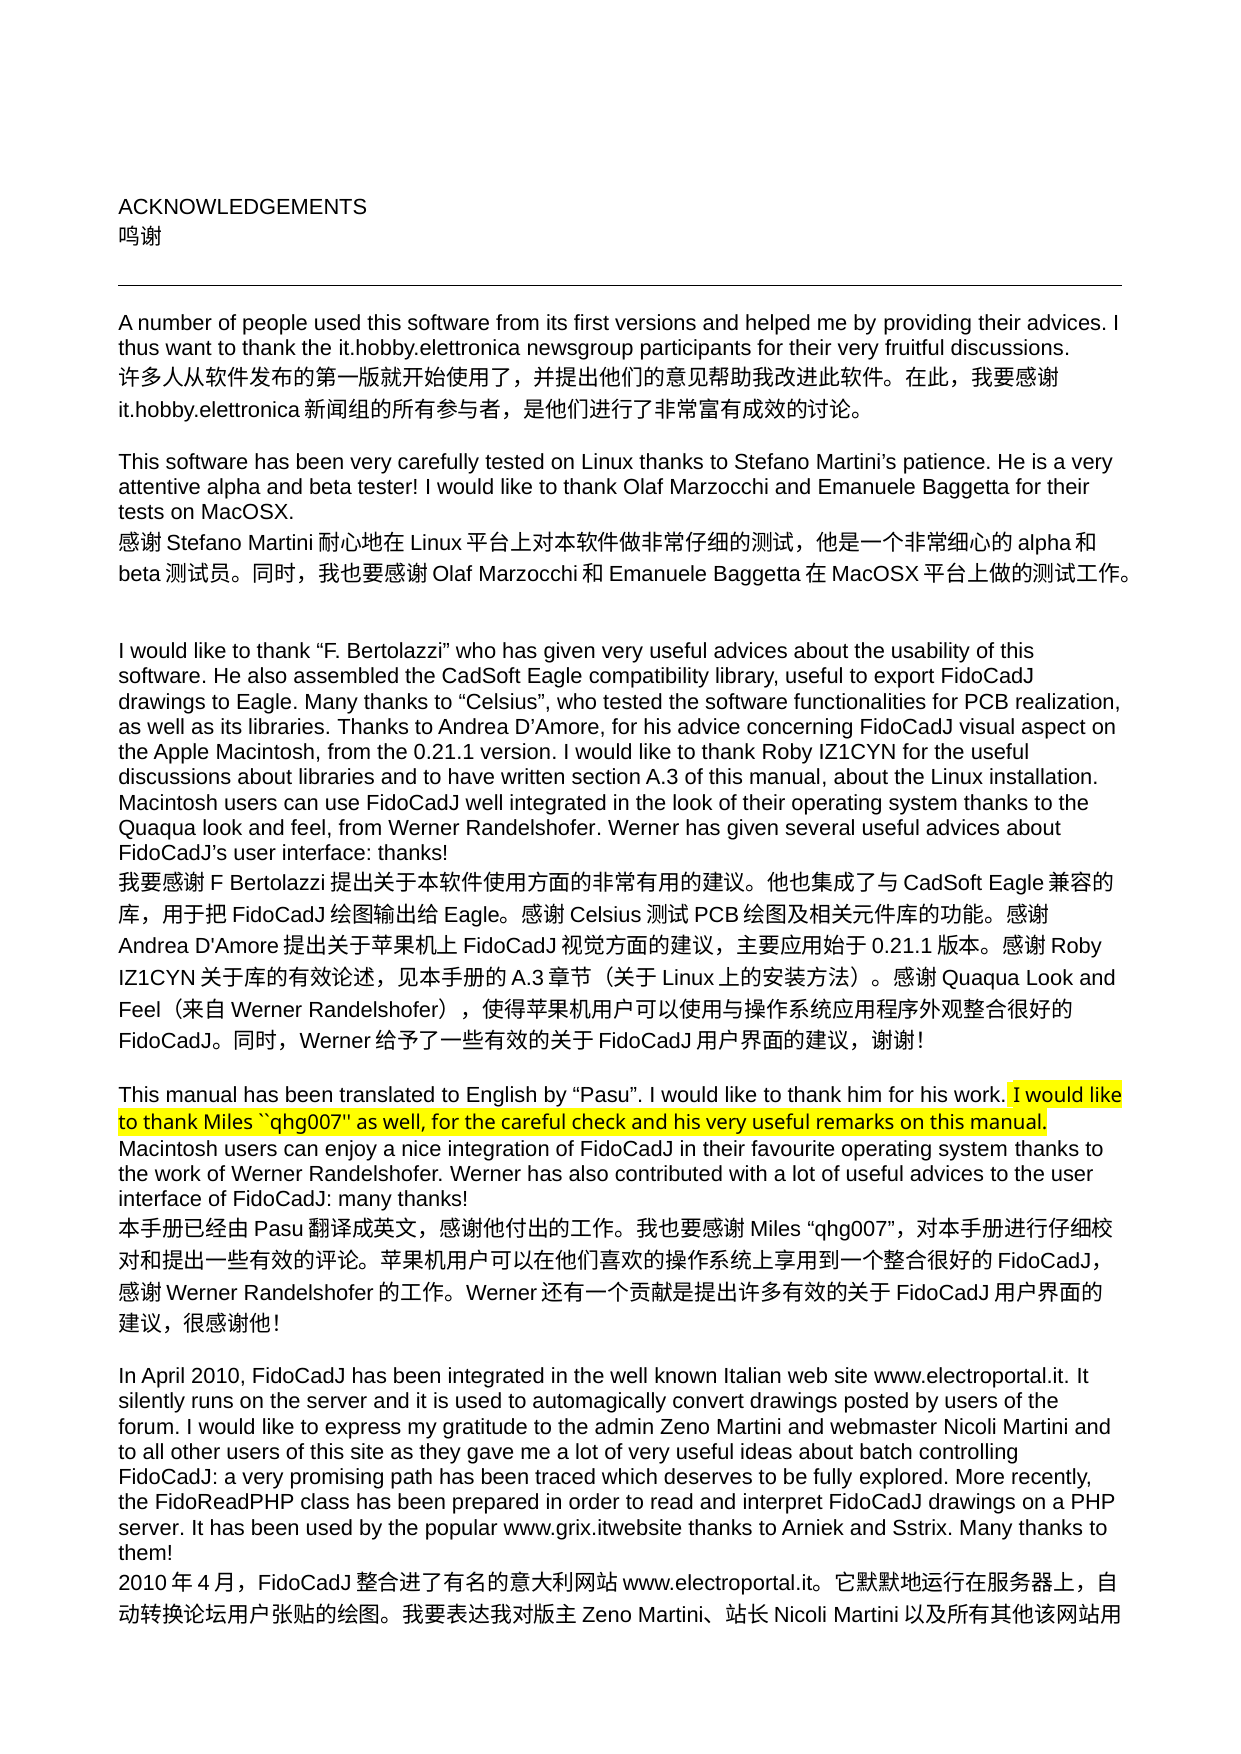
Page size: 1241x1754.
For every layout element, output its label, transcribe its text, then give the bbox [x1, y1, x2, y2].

subtitle 感谢Stefano Martini耐心地在Linux平台上对本软件做非常仔细的测试，他是一个非常细心的alpha和beta测试员。同时，我也要感谢Olaf Marzocchi和Emanuele Baggetta在MacOSX平台上做的测试工作。 [118, 524, 1122, 613]
subtitle 许多人从软件发布的第一版就开始使用了，并提出他们的意见帮助我改进此软件。在此，我要感谢it.hobby.elettronica新闻组的所有参与者，是他们进行了非常富有成效的讨论。 [118, 360, 1122, 424]
subtitle ACKNOWLEDGEMENTS [118, 194, 1122, 219]
subtitle 鸣谢 [118, 219, 1122, 251]
subtitle In April 2010, FidoCadJ has been integrated in the well known Italian web site www.electroportal.it. It silently runs on the server and it is used to automagically convert drawings posted by users of the forum. I would like to express my gratitude to the admin Zeno Martini and webmaster Nicoli Martini and to all other users of this site as they gave me a lot of very useful ideas about batch controlling FidoCadJ: a very promising path has been traced which deserves to be fully explored. More recently, the FidoReadPHP class has been prepared in order to read and interpret FidoCadJ drawings on a PHP server. It has been used by the popular www.grix.itwebsite thanks to Arniek and Sstrix. Many thanks to them! [118, 1363, 1122, 1565]
subtitle I would like to thank “F. Bertolazzi” who has given very useful advices about the usability of this software. He also assembled the CadSoft Eagle compatibility library, useful to export FidoCadJ drawings to Eagle. Many thanks to “Celsius”, who tested the software functionalities for PCB realization, as well as its libraries. Thanks to Andrea D’Amore, for his advice concerning FidoCadJ visual aspect on the Apple Macintosh, from the 0.21.1 version. I would like to thank Roby IZ1CYN for the useful discussions about libraries and to have written section A.3 of this manual, about the Linux installation. Macintosh users can use FidoCadJ well integrated in the look of their operating system thanks to the Quaqua look and feel, from Werner Randelshofer. Werner has given several useful advices about FidoCadJ’s user interface: thanks! [118, 638, 1122, 865]
subtitle 2010年4月，FidoCadJ整合进了有名的意大利网站www.electroportal.it。它默默地运行在服务器上，自动转换论坛用户张贴的绘图。我要表达我对版主Zeno Martini、站长Nicoli Martini以及所有其他该网站用 [118, 1565, 1122, 1628]
subtitle This software has been very carefully tested on Linux thanks to Stefano Martini’s patience. He is a very attentive alpha and beta tester! I would like to thank Olaf Marzocchi and Emanuele Baggetta for their tests on MacOSX. [118, 449, 1122, 524]
subtitle This manual has been translated to English by “Pasu”. I would like to thank him for his work. I would like to thank Miles ``qhg007'' as well, for the careful check and his very useful remarks on this manual. Macintosh users can enjoy a nice integration of FidoCadJ in their favourite operating system thanks to the work of Werner Randelshofer. Werner has also contributed with a lot of useful advices to the user interface of FidoCadJ: many thanks! [118, 1080, 1122, 1211]
subtitle A number of people used this software from its first versions and helped me by providing their advices. I thus want to thank the it.hobby.elettronica newsgroup participants for their very fruitful discussions. [118, 310, 1122, 360]
subtitle 我要感谢F Bertolazzi提出关于本软件使用方面的非常有用的建议。他也集成了与CadSoft Eagle兼容的库，用于把FidoCadJ绘图输出给Eagle。感谢Celsius测试PCB绘图及相关元件库的功能。感谢Andrea D'Amore提出关于苹果机上FidoCadJ视觉方面的建议，主要应用始于0.21.1版本。感谢Roby IZ1CYN关于库的有效论述，见本手册的A.3章节（关于Linux上的安装方法）。感谢Quaqua Look and Feel（来自Werner Randelshofer），使得苹果机用户可以使用与操作系统应用程序外观整合很好的FidoCadJ。同时，Werner给予了一些有效的关于FidoCadJ用户界面的建议，谢谢！ [118, 865, 1122, 1055]
subtitle 本手册已经由Pasu翻译成英文，感谢他付出的工作。我也要感谢Miles “qhg007”，对本手册进行仔细校对和提出一些有效的评论。苹果机用户可以在他们喜欢的操作系统上享用到一个整合很好的FidoCadJ，感谢Werner Randelshofer的工作。Werner还有一个贡献是提出许多有效的关于FidoCadJ用户界面的建议，很感谢他！ [118, 1211, 1122, 1338]
